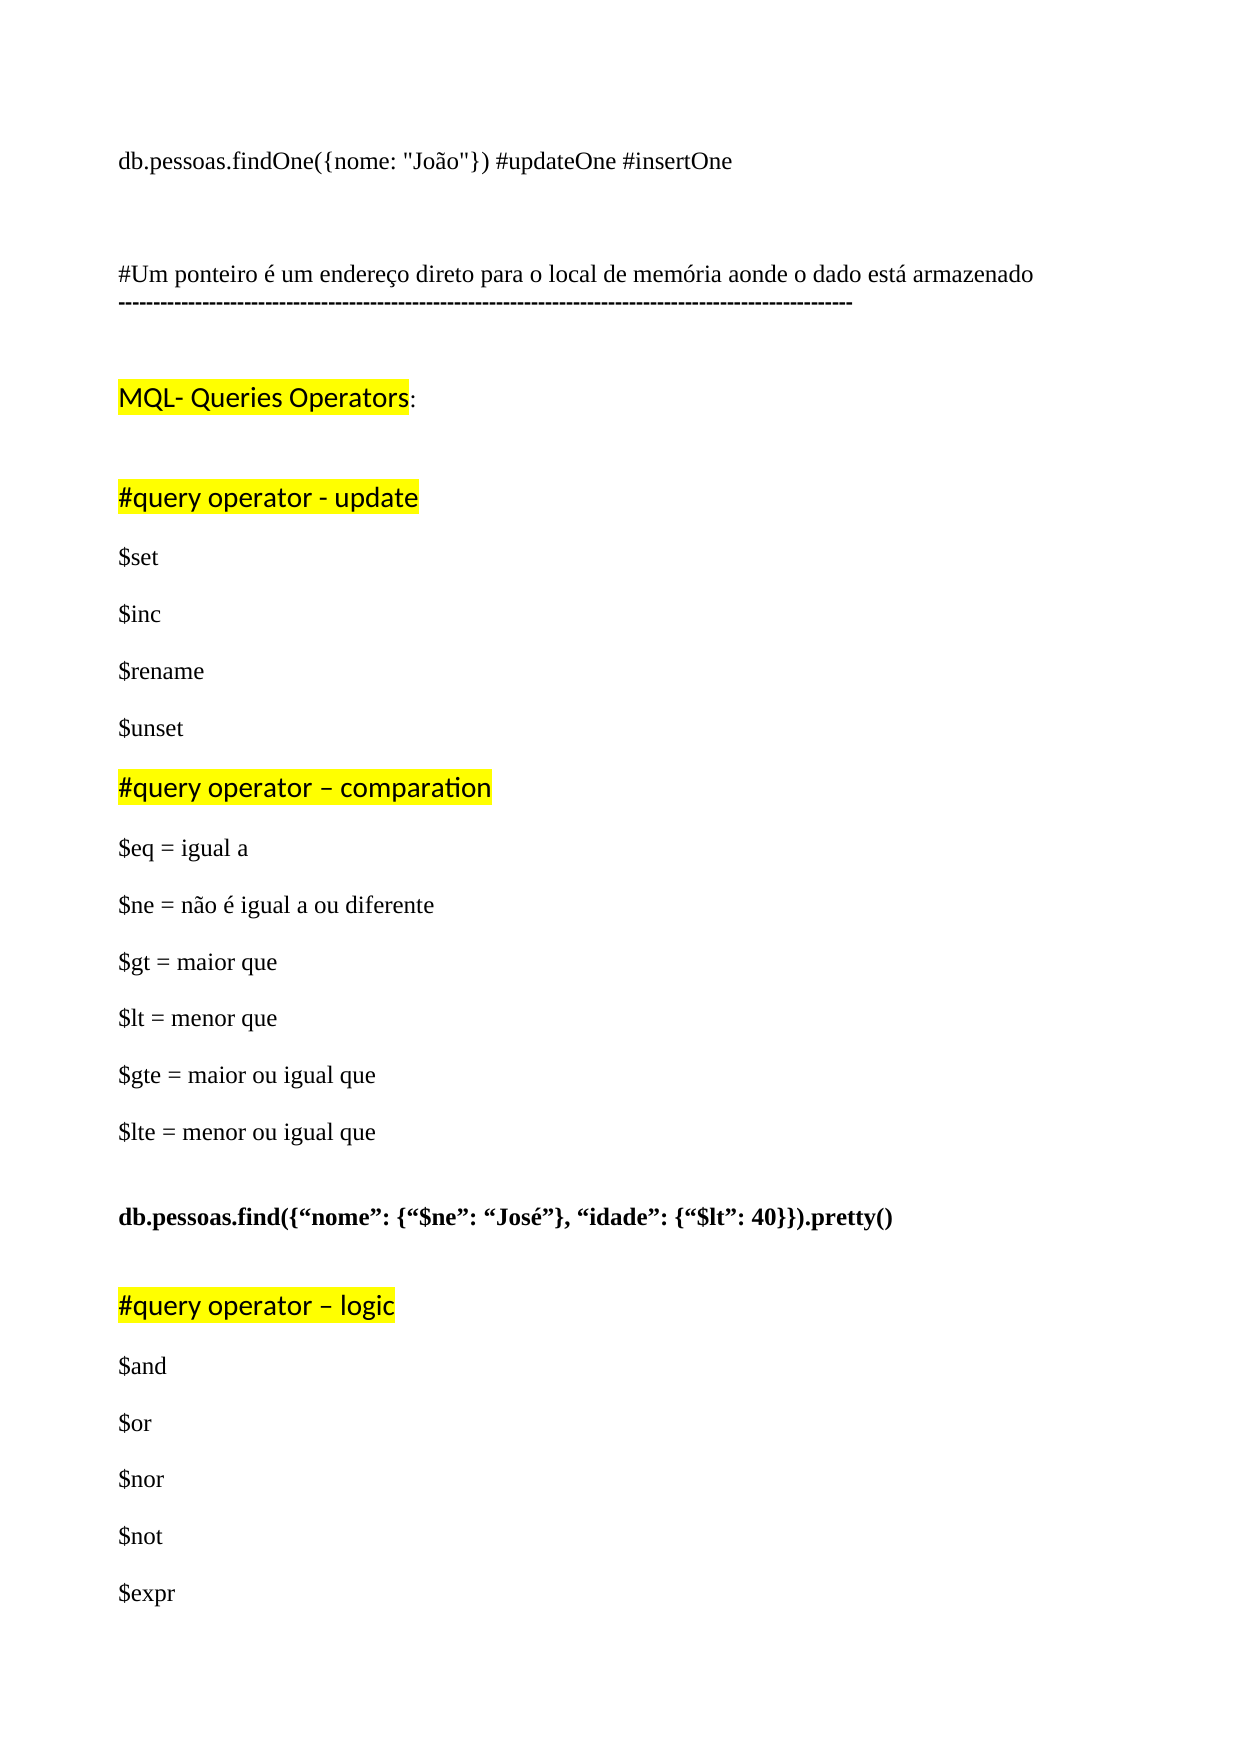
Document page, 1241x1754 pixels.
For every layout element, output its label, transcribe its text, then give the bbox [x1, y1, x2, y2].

text MQL- Queries Operators: [118, 379, 1122, 415]
text #query operator - update [118, 479, 1122, 514]
text db.pessoas.findOne({nome: "João"}) #updateOne #insertOne [118, 146, 1122, 175]
text $ne = não é igual a ou diferente [118, 890, 1122, 918]
text $nor [118, 1464, 1122, 1493]
text $gt = maior que [118, 947, 1122, 975]
text $gte = maior ou igual que [118, 1060, 1122, 1089]
text $eq = igual a [118, 833, 1122, 862]
text $and [118, 1351, 1122, 1379]
text #Um ponteiro é um endereço direto para o local de memória aonde o dado está armazenado [118, 259, 1122, 288]
text $expr [118, 1578, 1122, 1607]
text $inc [118, 599, 1122, 628]
text $set [118, 542, 1122, 571]
text $or [118, 1408, 1122, 1436]
text --------------------------------------------------------------------------------------------------------- [118, 288, 1122, 316]
text $unset [118, 713, 1122, 741]
text $rename [118, 656, 1122, 684]
text $not [118, 1521, 1122, 1550]
list db.pessoas.find({“nome”: {“$ne”: “José”}, “idade”: {“$lt”: 40}}).pretty() [81, 1202, 1122, 1231]
text $lt = menor que [118, 1003, 1122, 1032]
text $lte = menor ou igual que [118, 1117, 1122, 1146]
text #query operator – logic [118, 1287, 1122, 1323]
text #query operator – comparation [118, 769, 1122, 805]
